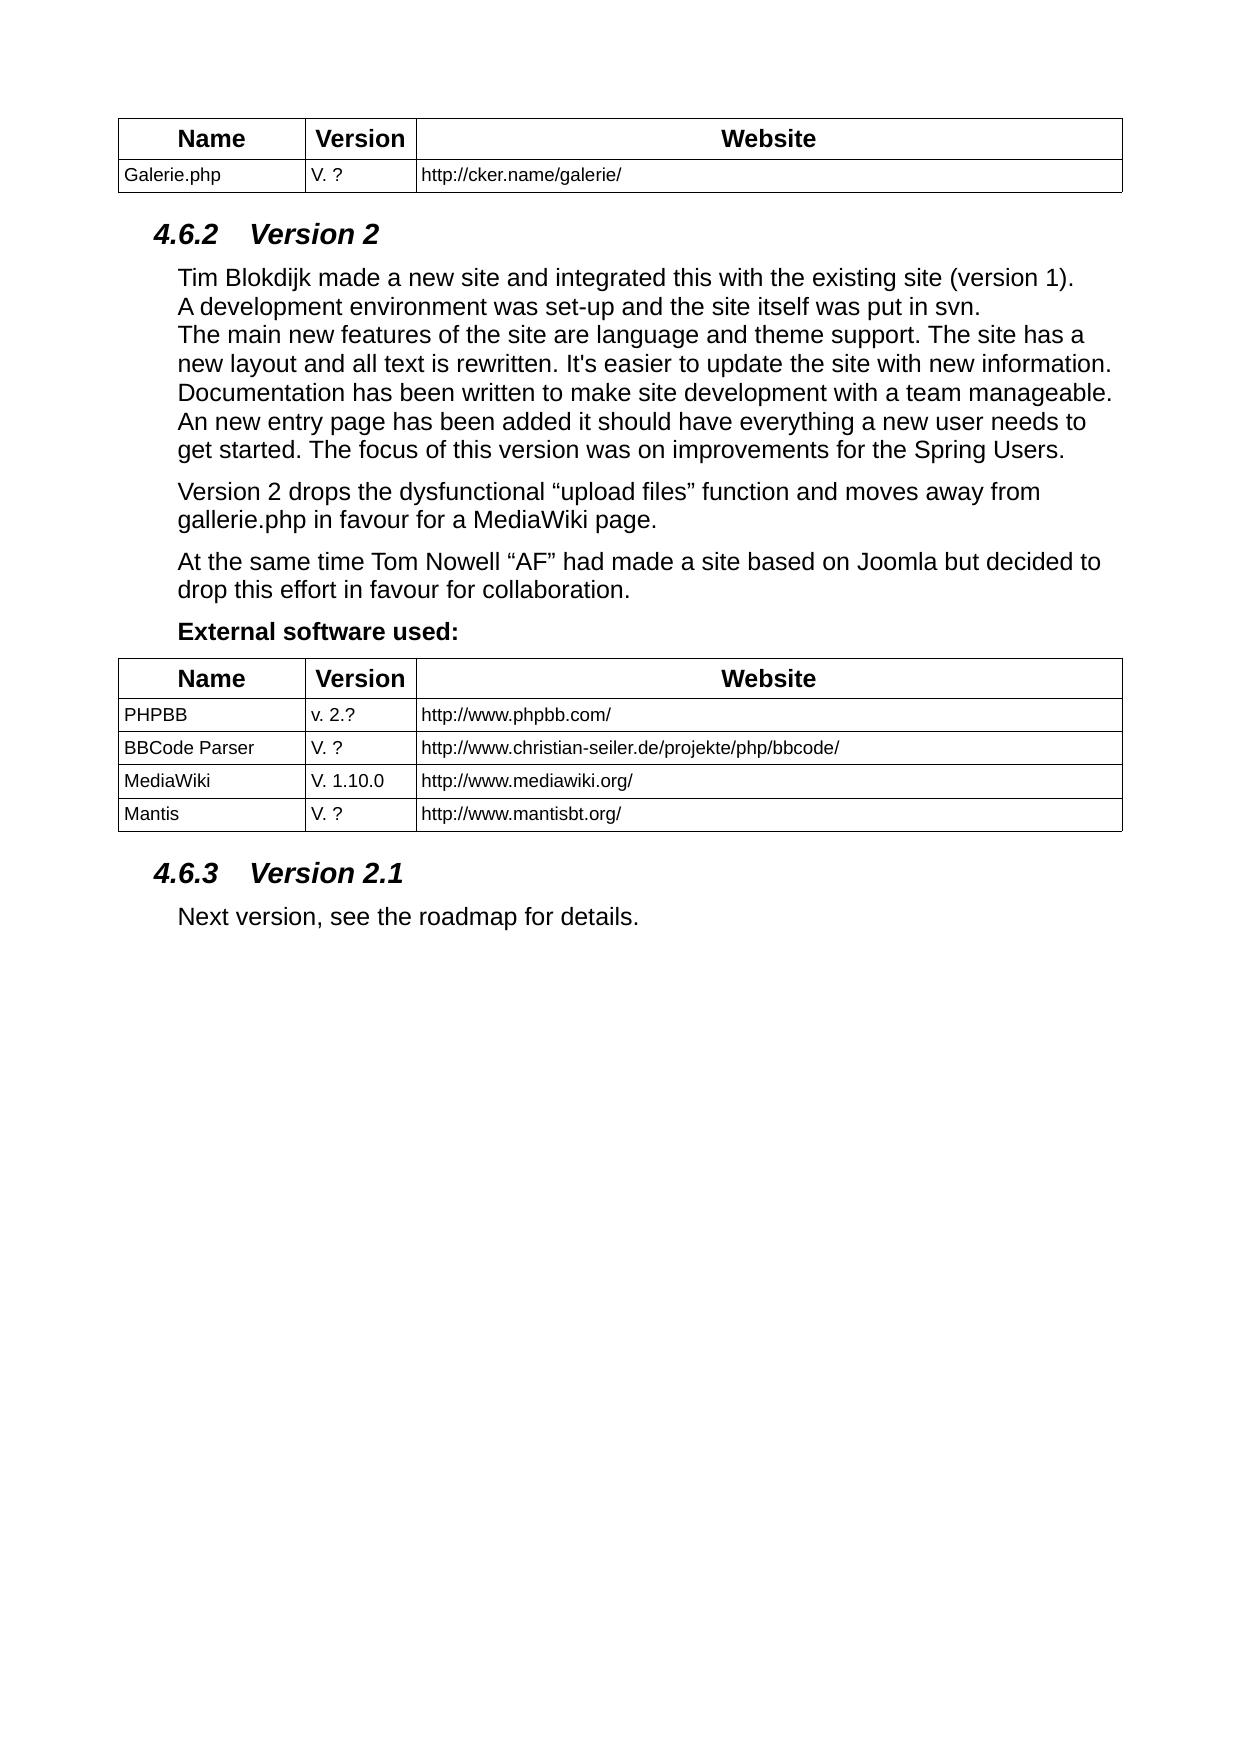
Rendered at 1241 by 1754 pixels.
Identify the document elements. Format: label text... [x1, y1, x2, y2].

text At the same time Tom Nowell “AF” had made a site based on Joomla but decided to drop this effort in favour for collaboration. [177, 546, 1122, 604]
table_cell Mantis [119, 799, 305, 831]
table_cell MediaWiki [119, 765, 305, 797]
table_cell http://www.mantisbt.org/ [417, 799, 1122, 831]
table_header Version [306, 119, 416, 158]
table_cell V. ? [306, 732, 416, 764]
subtitle Version 2 [136, 217, 1122, 250]
table_cell http://www.christian-seiler.de/projekte/php/bbcode/ [417, 732, 1122, 764]
table_cell V. ? [306, 799, 416, 831]
table_cell PHPBB [119, 699, 305, 731]
table_header Website [417, 119, 1122, 158]
text Version 2 drops the dysfunctional “upload files” function and moves away from gallerie.php in favour for a MediaWiki page. [177, 476, 1122, 534]
text Tim Blokdijk made a new site and integrated this with the existing site (version 1). A development environment was set-up and the site itself was put in svn. The main new features of the site are language and theme support. The site has a new layout and all text is rewritten. It's easier to update the site with new information. Documentation has been written to make site development with a team manageable. An new entry page has been added it should have everything a new user needs to get started. The focus of this version was on improvements for the Spring Users. [177, 263, 1122, 464]
table_header Name [119, 119, 305, 158]
table_header Name [119, 659, 305, 698]
table_header Version [306, 659, 416, 698]
table_cell v. 2.? [306, 699, 416, 731]
table_cell BBCode Parser [119, 732, 305, 764]
table_cell http://www.phpbb.com/ [417, 699, 1122, 731]
text Next version, see the roadmap for details. [177, 902, 1122, 930]
table_header Website [417, 659, 1122, 698]
table_cell http://cker.name/galerie/ [417, 160, 1122, 192]
table_cell V. 1.10.0 [306, 765, 416, 797]
text External software used: [177, 616, 1122, 645]
table_cell V. ? [306, 160, 416, 192]
table_cell http://www.mediawiki.org/ [417, 765, 1122, 797]
subtitle Version 2.1 [136, 856, 1122, 889]
table_cell Galerie.php [119, 160, 305, 192]
